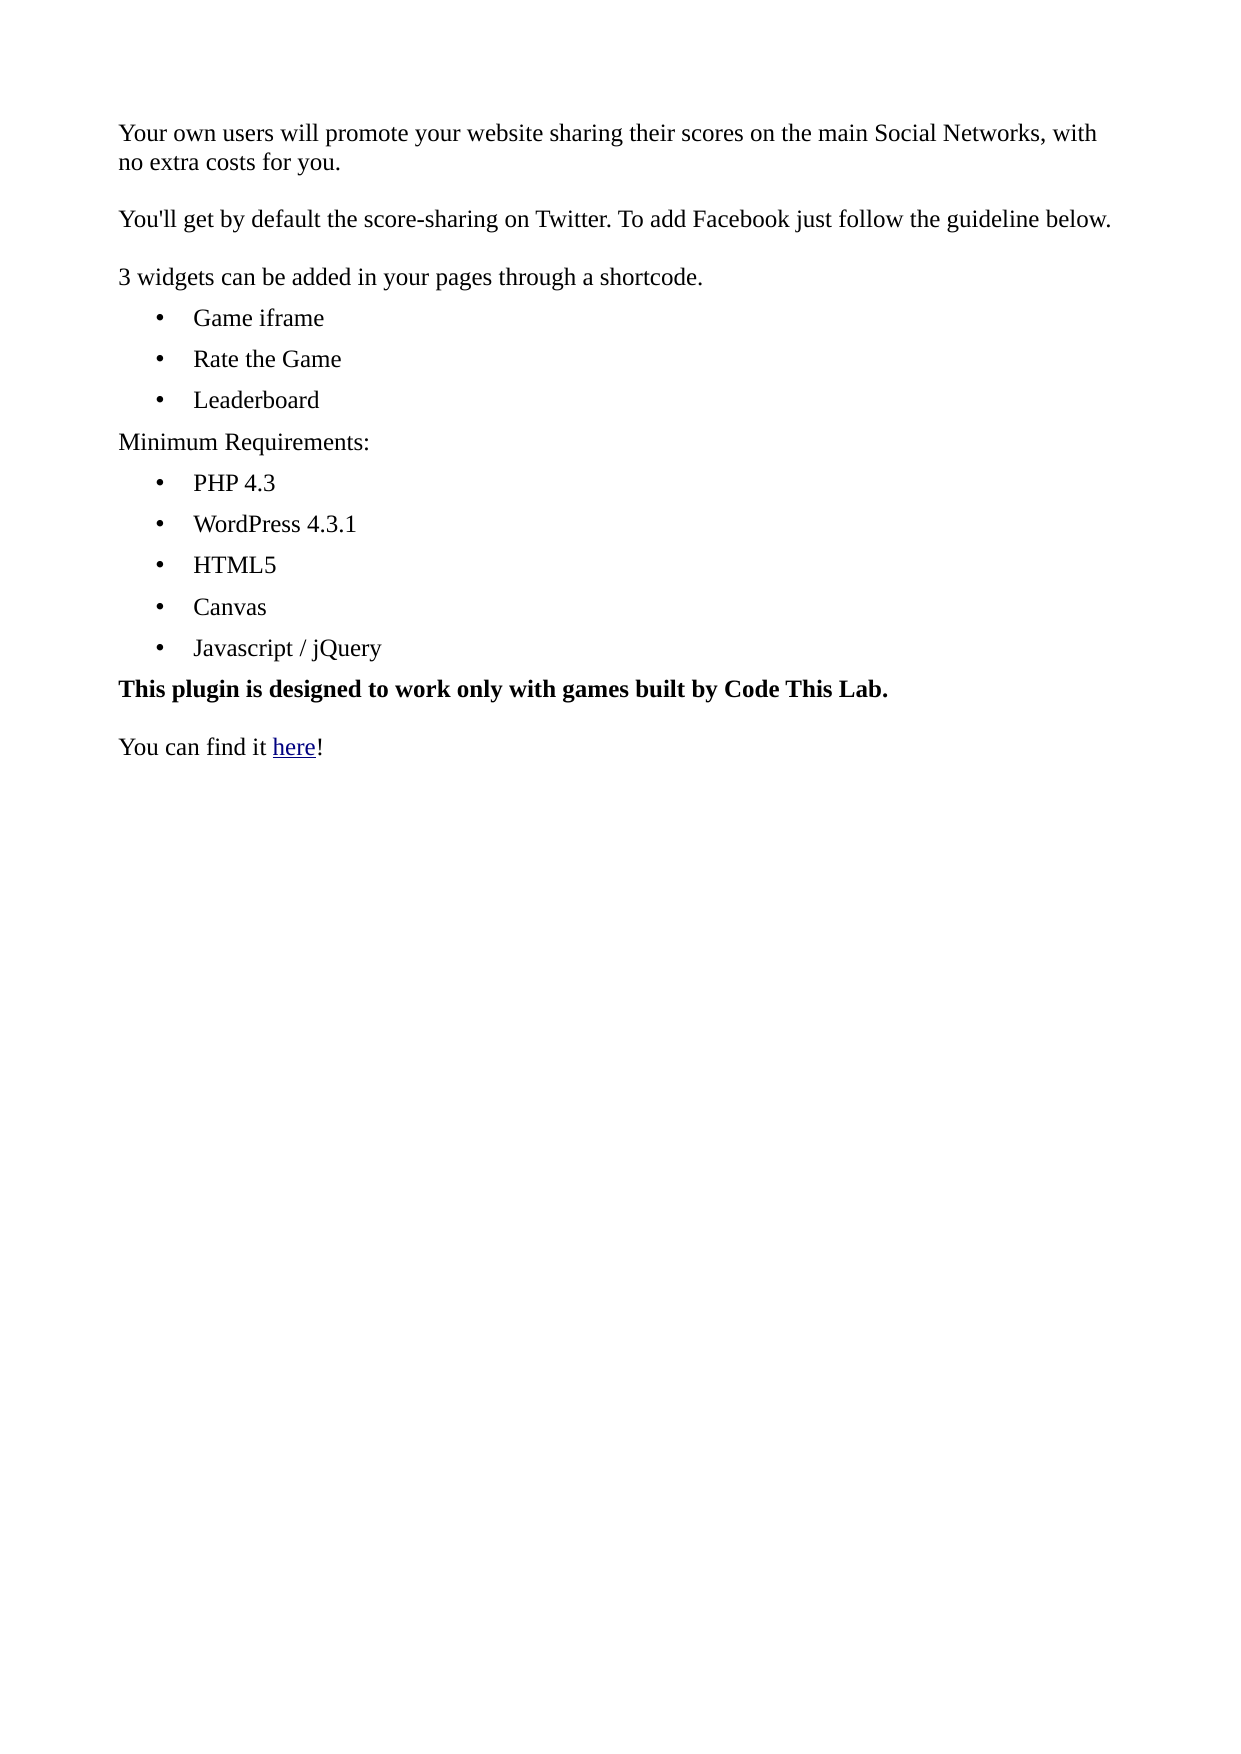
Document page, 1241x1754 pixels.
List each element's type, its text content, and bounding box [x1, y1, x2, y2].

text Minimum Requirements: [118, 427, 1122, 456]
list Leaderboard [156, 386, 1122, 414]
list Javascript / jQuery [156, 633, 1122, 662]
text This plugin is designed to work only with games built by Code This Lab. You can find it here! [118, 674, 1122, 761]
list WordPress 4.3.1 [156, 509, 1122, 538]
list HTML5 [156, 551, 1122, 579]
list Canvas [156, 592, 1122, 621]
list Game iframe [156, 303, 1122, 332]
list Rate the Game [156, 344, 1122, 373]
text Your own users will promote your website sharing their scores on the main Social Networks, with no extra costs for you. You'll get by default the score-sharing on Twitter. To add Facebook just follow the guideline below. 3 widgets can be added in your pages through a shortcode. [118, 118, 1122, 291]
list PHP 4.3 [156, 468, 1122, 497]
